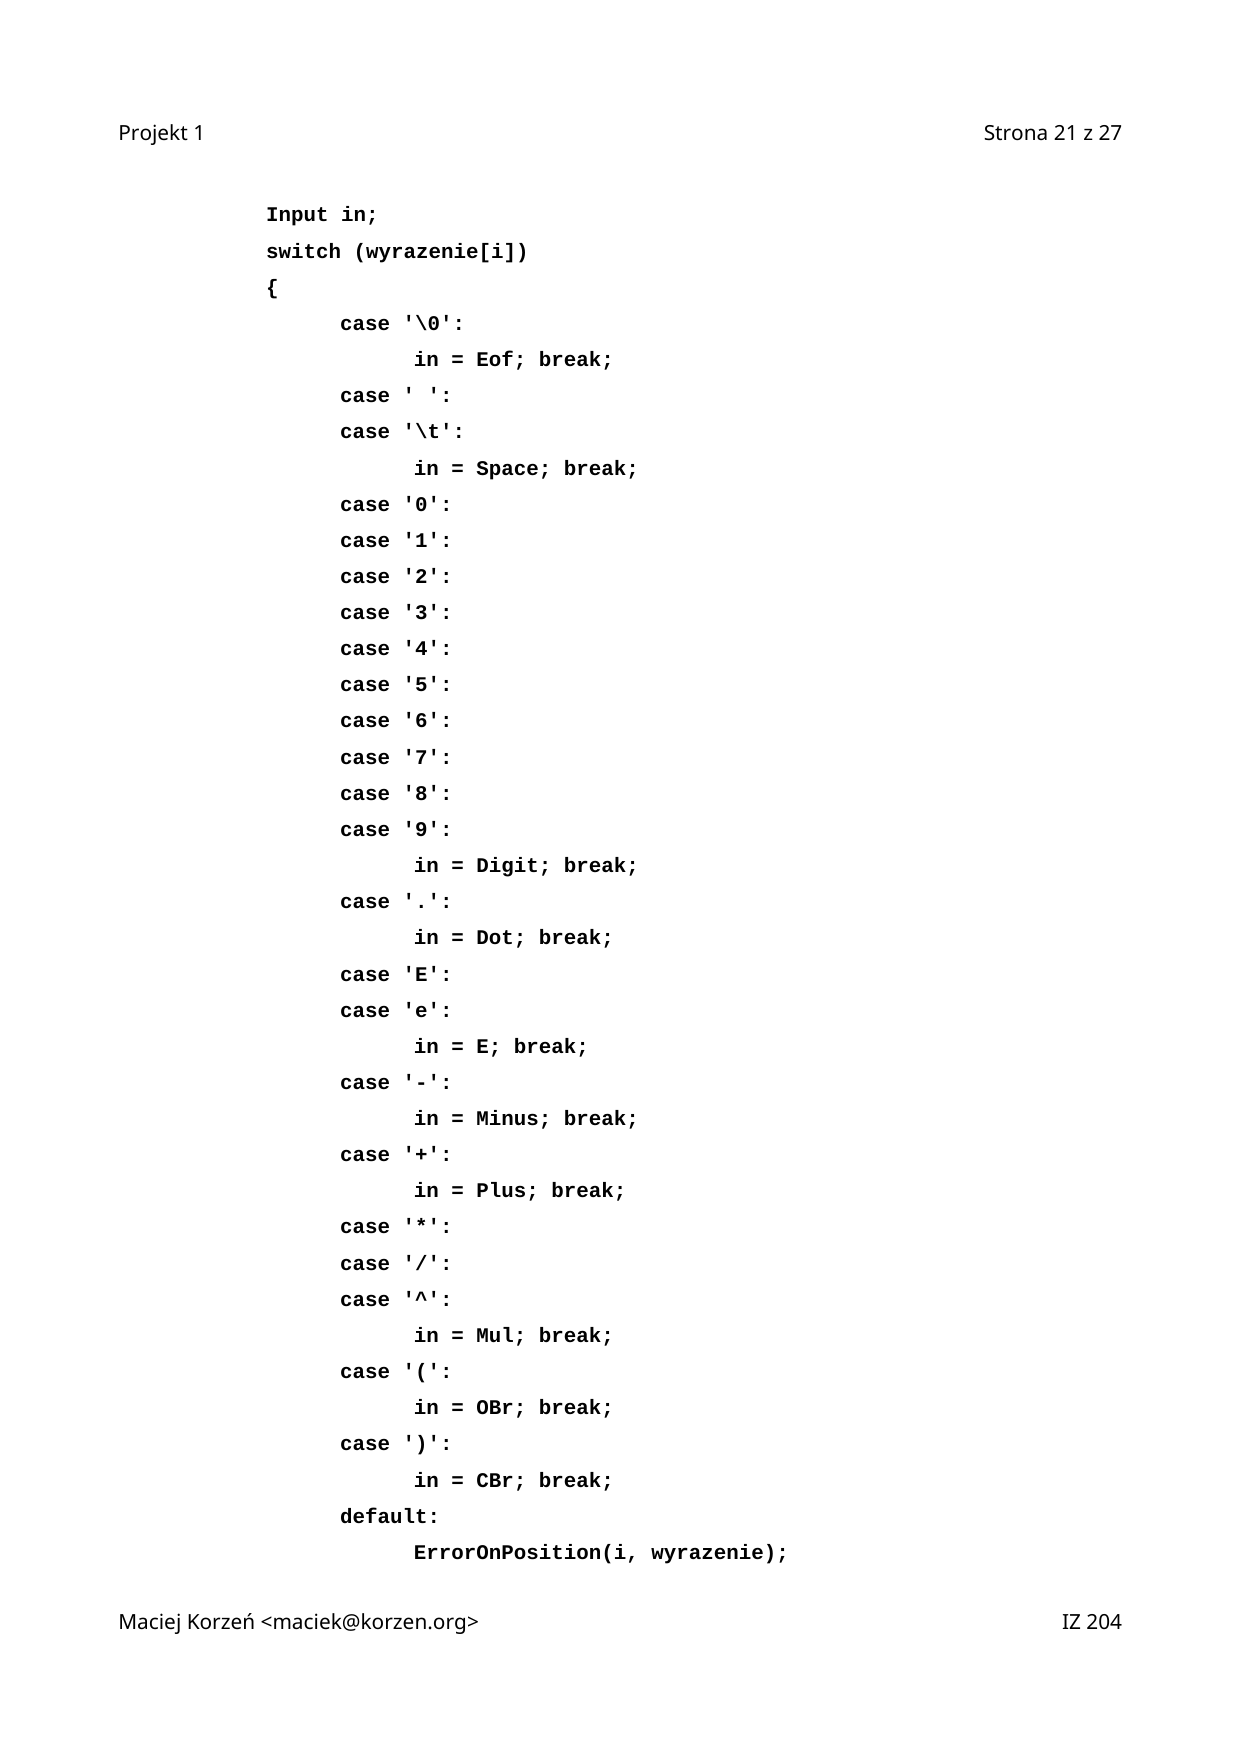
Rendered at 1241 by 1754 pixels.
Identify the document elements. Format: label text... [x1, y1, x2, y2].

text case '(': [118, 1361, 1122, 1385]
text case '^': [118, 1289, 1122, 1312]
text case '2': [118, 566, 1122, 589]
text case '5': [118, 674, 1122, 698]
text case '\t': [118, 421, 1122, 445]
text case '3': [118, 602, 1122, 626]
text in = OBr; break; [118, 1397, 1122, 1421]
text case '8': [118, 783, 1122, 806]
text case 'e': [118, 1000, 1122, 1023]
text case '-': [118, 1072, 1122, 1096]
text switch (wyrazenie[i]) [118, 241, 1122, 264]
text case '+': [118, 1144, 1122, 1168]
text case '4': [118, 638, 1122, 662]
text in = Mul; break; [118, 1325, 1122, 1349]
text case '*': [118, 1217, 1122, 1240]
text ErrorOnPosition(i, wyrazenie); [118, 1542, 1122, 1566]
text in = Plus; break; [118, 1180, 1122, 1204]
text case ')': [118, 1433, 1122, 1457]
text in = Eof; break; [118, 349, 1122, 373]
text in = Space; break; [118, 457, 1122, 481]
text case '0': [118, 494, 1122, 517]
text default: [118, 1506, 1122, 1529]
text in = Minus; break; [118, 1108, 1122, 1132]
text case '9': [118, 819, 1122, 843]
text case '6': [118, 711, 1122, 734]
text in = Dot; break; [118, 927, 1122, 951]
text in = Digit; break; [118, 855, 1122, 879]
text case 'E': [118, 963, 1122, 987]
text case '1': [118, 530, 1122, 553]
text case '.': [118, 891, 1122, 915]
text { [118, 277, 1122, 300]
text case '/': [118, 1253, 1122, 1276]
text Input in; [118, 204, 1122, 228]
text case '\0': [118, 313, 1122, 337]
text in = E; break; [118, 1036, 1122, 1059]
text case ' ': [118, 385, 1122, 409]
text case '7': [118, 747, 1122, 770]
text in = CBr; break; [118, 1469, 1122, 1493]
